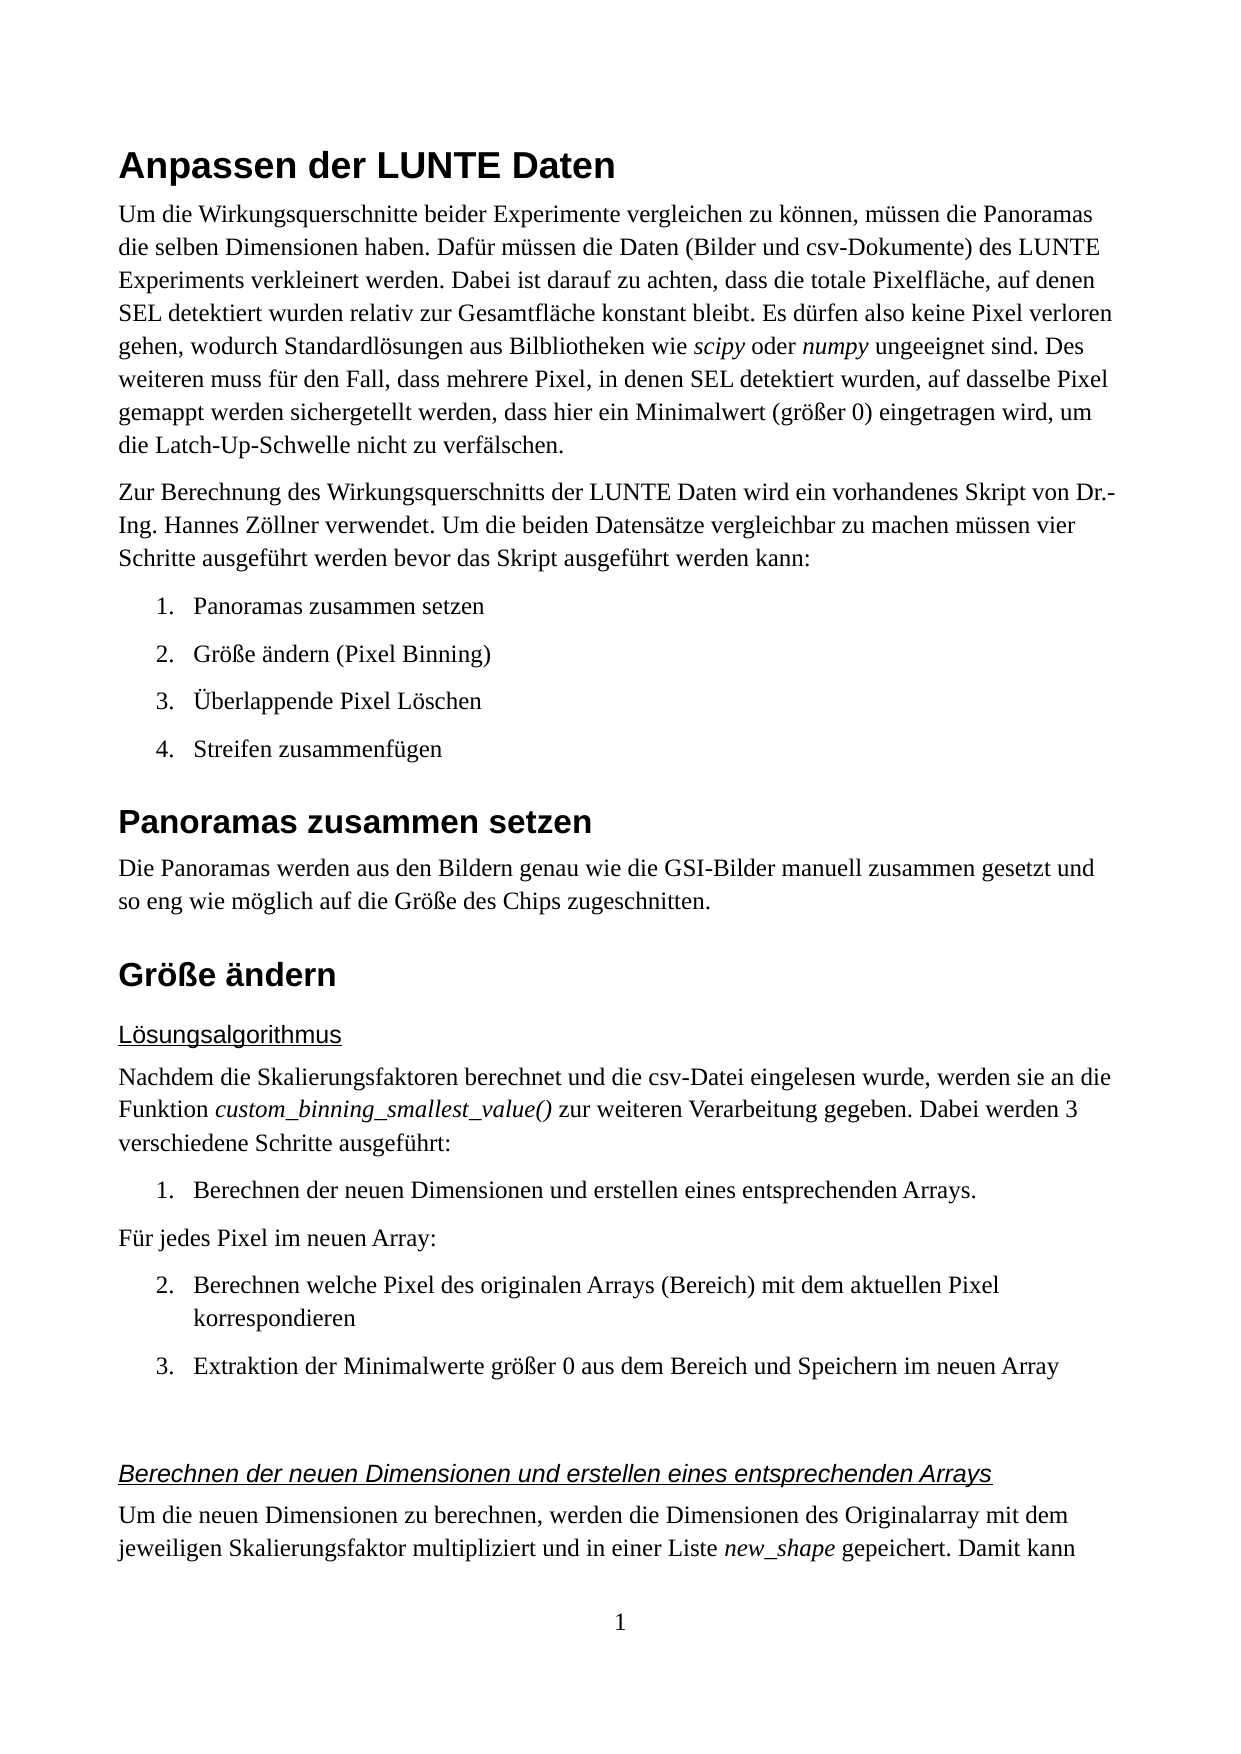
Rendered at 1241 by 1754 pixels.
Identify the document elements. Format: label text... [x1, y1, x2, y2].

subtitle Lösungsalgorithmus [118, 1020, 1122, 1049]
subtitle Panoramas zusammen setzen [118, 802, 1122, 841]
subtitle Anpassen der LUNTE Daten [118, 143, 1122, 186]
list Überlappende Pixel Löschen [156, 686, 1122, 715]
text Für jedes Pixel im neuen Array: [118, 1223, 1122, 1252]
subtitle Berechnen der neuen Dimensionen und erstellen eines entsprechenden Arrays [118, 1459, 1122, 1487]
text Um die neuen Dimensionen zu berechnen, werden die Dimensionen des Originalarray mit dem jeweiligen Skalierungsfaktor multipliziert und in einer Liste new_shape gepeichert. Damit kann [118, 1500, 1122, 1562]
subtitle Größe ändern [118, 955, 1122, 993]
list Berechnen der neuen Dimensionen und erstellen eines entsprechenden Arrays. [156, 1175, 1122, 1204]
text Um die Wirkungsquerschnitte beider Experimente vergleichen zu können, müssen die Panoramas die selben Dimensionen haben. Dafür müssen die Daten (Bilder und csv-Dokumente) des LUNTE Experiments verkleinert werden. Dabei ist darauf zu achten, dass die totale Pixelfläche, auf denen SEL detektiert wurden relativ zur Gesamtfläche konstant bleibt. Es dürfen also keine Pixel verloren gehen, wodurch Standardlösungen aus Bilbliotheken wie scipy oder numpy ungeeignet sind. Des weiteren muss für den Fall, dass mehrere Pixel, in denen SEL detektiert wurden, auf dasselbe Pixel gemappt werden sichergetellt werden, dass hier ein Minimalwert (größer 0) eingetragen wird, um die Latch-Up-Schwelle nicht zu verfälschen. [118, 199, 1122, 459]
list Extraktion der Minimalwerte größer 0 aus dem Bereich und Speichern im neuen Array [156, 1351, 1122, 1380]
text Die Panoramas werden aus den Bildern genau wie die GSI-Bilder manuell zusammen gesetzt und so eng wie möglich auf die Größe des Chips zugeschnitten. [118, 853, 1122, 915]
list Panoramas zusammen setzen [156, 591, 1122, 620]
list Berechnen welche Pixel des originalen Arrays (Bereich) mit dem aktuellen Pixel korrespondieren [156, 1270, 1122, 1332]
list Streifen zusammenfügen [156, 734, 1122, 763]
text Zur Berechnung des Wirkungsquerschnitts der LUNTE Daten wird ein vorhandenes Skript von Dr.-Ing. Hannes Zöllner verwendet. Um die beiden Datensätze vergleichbar zu machen müssen vier Schritte ausgeführt werden bevor das Skript ausgeführt werden kann: [118, 477, 1122, 572]
list Größe ändern (Pixel Binning) [156, 639, 1122, 667]
text Nachdem die Skalierungsfaktoren berechnet und die csv-Datei eingelesen wurde, werden sie an die Funktion custom_binning_smallest_value() zur weiteren Verarbeitung gegeben. Dabei werden 3 verschiedene Schritte ausgeführt: [118, 1062, 1122, 1156]
